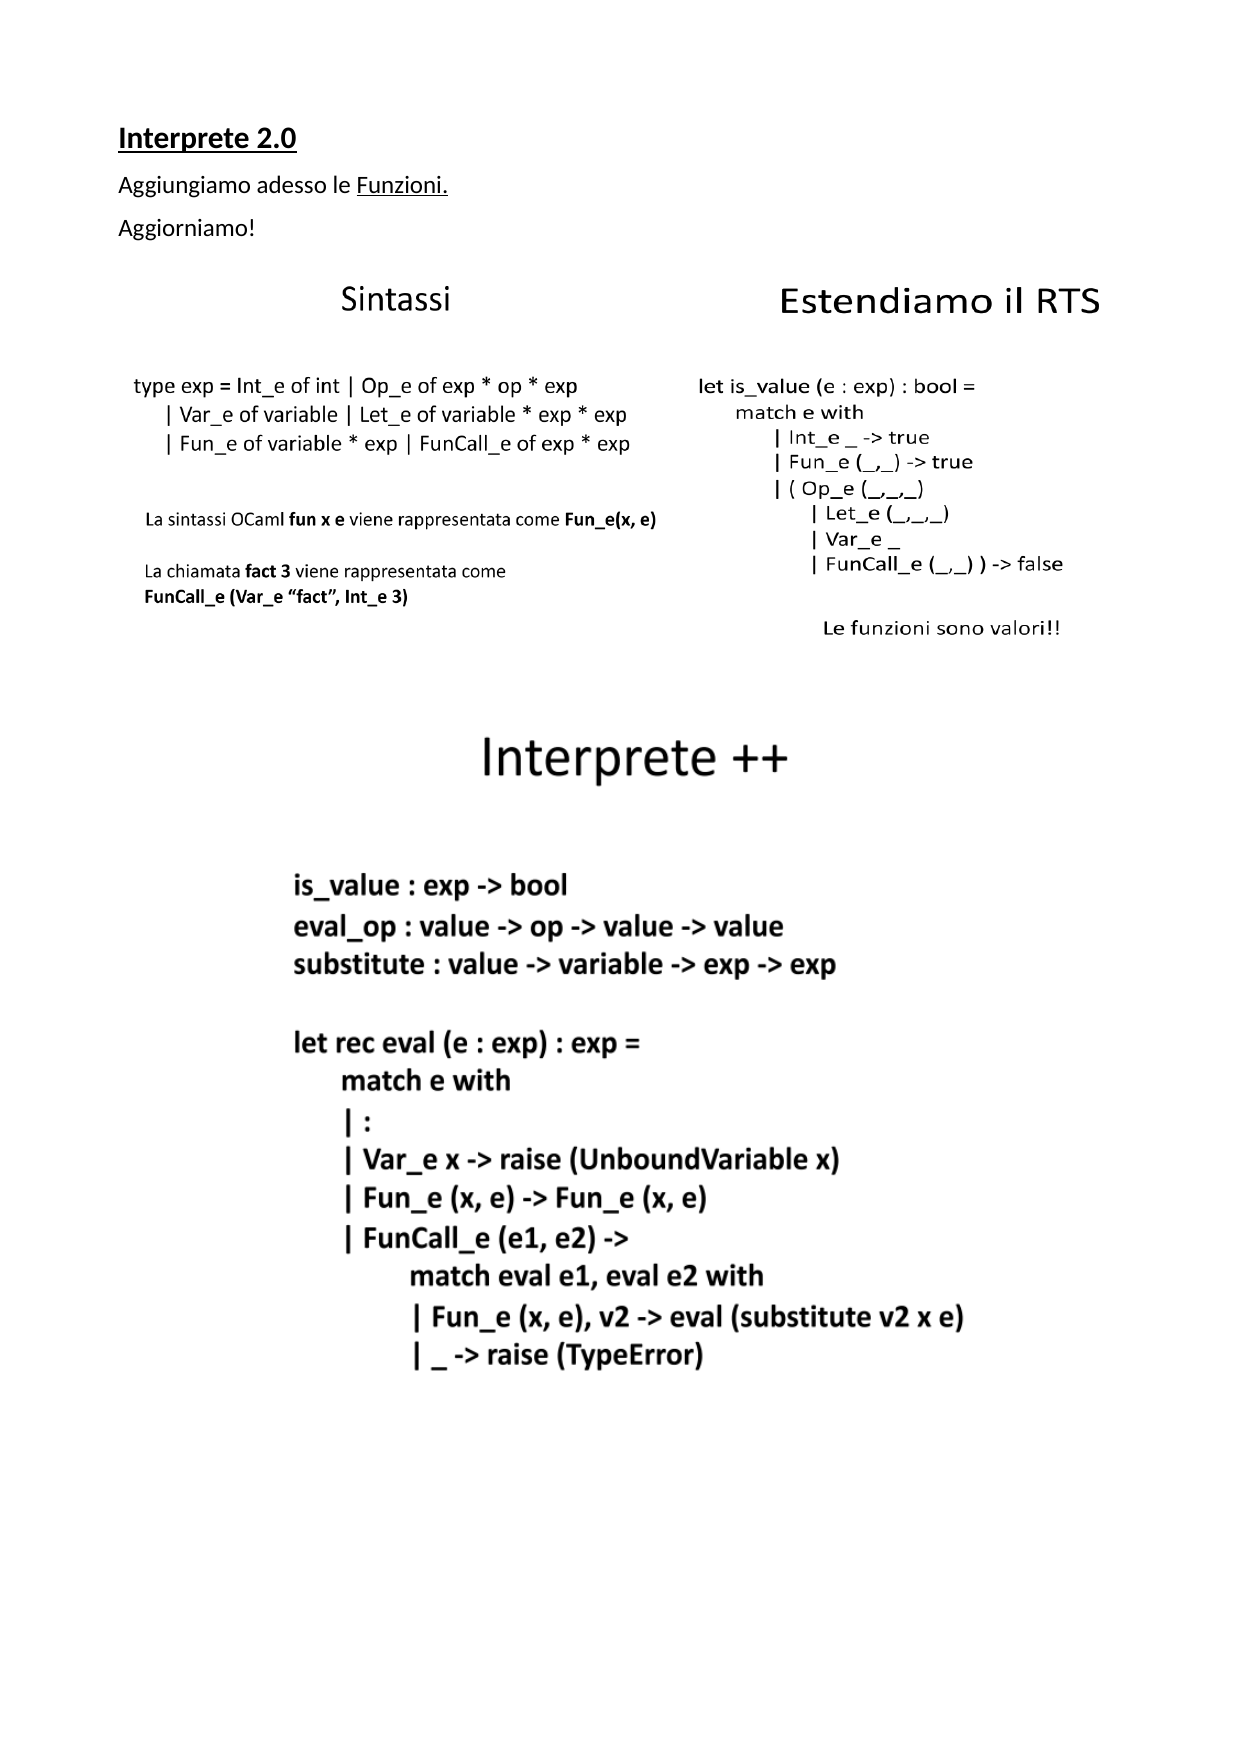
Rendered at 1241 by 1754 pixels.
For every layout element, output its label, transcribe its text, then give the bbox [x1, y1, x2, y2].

subtitle Interprete 2.0 [118, 118, 1122, 156]
text Aggiorniamo! [118, 212, 1122, 242]
picture [269, 730, 971, 1383]
picture [122, 276, 660, 614]
text Aggiungiamo adesso le Funzioni. [118, 169, 1122, 199]
picture [686, 276, 1110, 642]
